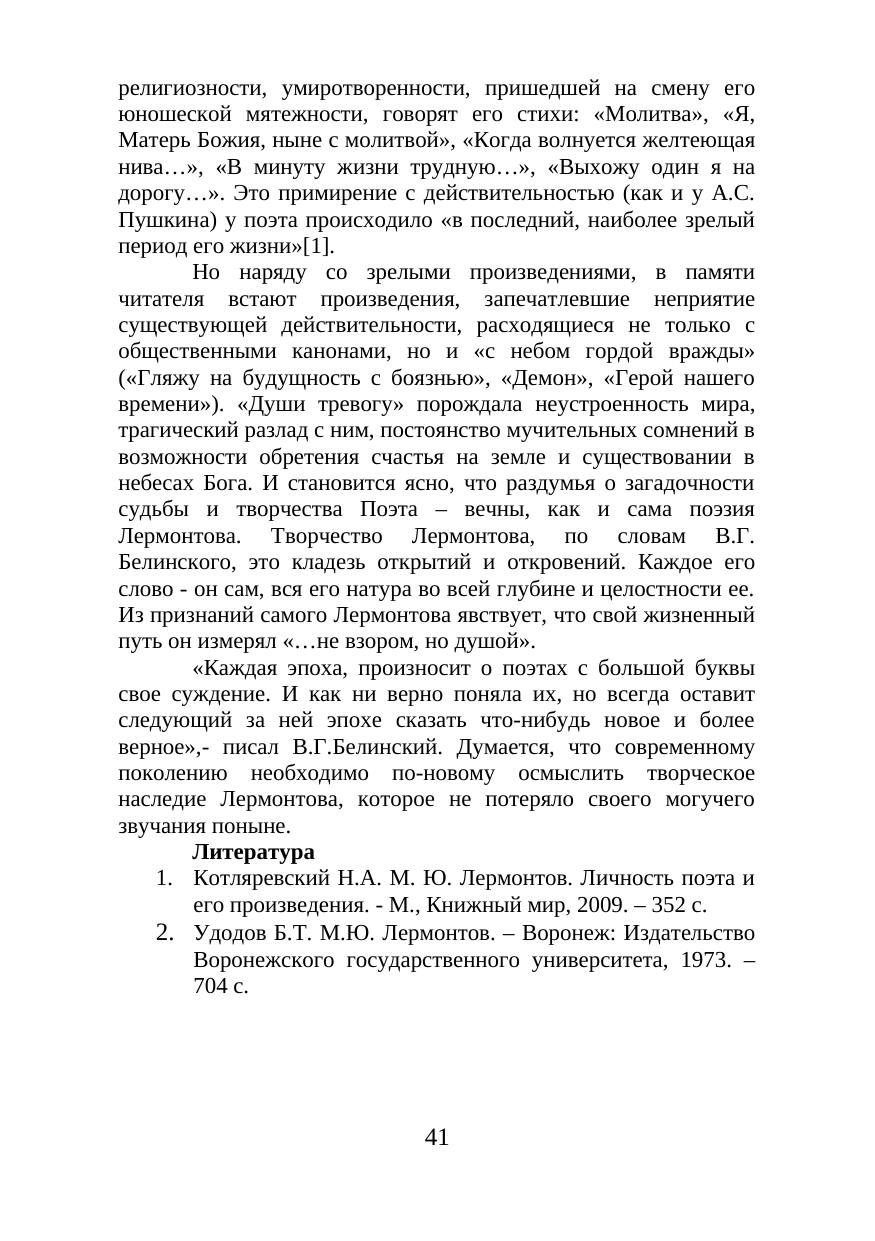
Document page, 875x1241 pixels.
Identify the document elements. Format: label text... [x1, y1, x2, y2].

text религиозности, умиротворенности, пришедшей на смену его юношеской мятежности, говорят его стихи: «Молитва», «Я, Матерь Божия, ныне с молитвой», «Когда волнуется желтеющая нива…», «В минуту жизни трудную…», «Выхожу один я на дорогу…». Это примирение с действительностью (как и у А.С. Пушкина) у поэта происходило «в последний, наиболее зрелый период его жизни»[1]. [118, 74, 756, 258]
text Литература [118, 838, 756, 864]
text «Каждая эпоха, произносит о поэтах с большой буквы свое суждение. И как ни верно поняла их, но всегда оставит следующий за ней эпохе сказать что-нибудь новое и более верное»,- писал В.Г.Белинский. Думается, что современному поколению необходимо по-новому осмыслить творческое наследие Лермонтова, которое не потеряло своего могучего звучания поныне. [118, 654, 756, 838]
list Котляревский Н.А. М. Ю. Лермонтов. Личность поэта и его произведения. - М., Книжный мир, 2009. – 352 с. [156, 864, 756, 917]
text Но наряду со зрелыми произведениями, в памяти читателя встают произведения, запечатлевшие неприятие существующей действительности, расходящиеся не только с общественными канонами, но и «с небом гордой вражды» («Гляжу на будущность с боязнью», «Демон», «Герой нашего времени»). «Души тревогу» порождала неустроенность мира, трагический разлад с ним, постоянство мучительных сомнений в возможности обретения счастья на земле и существовании в небесах Бога. И становится ясно, что раздумья о загадочности судьбы и творчества Поэта – вечны, как и сама поэзия Лермонтова. Творчество Лермонтова, по словам В.Г. Белинского, это кладезь открытий и откровений. Каждое его слово - он сам, вся его натура во всей глубине и целостности ее. Из признаний самого Лермонтова явствует, что свой жизненный путь он измерял «…не взором, но душой». [118, 258, 756, 654]
list Удодов Б.Т. М.Ю. Лермонтов. – Воронеж: Издательство Воронежского государственного университета, 1973. – 704 с. [156, 917, 756, 999]
